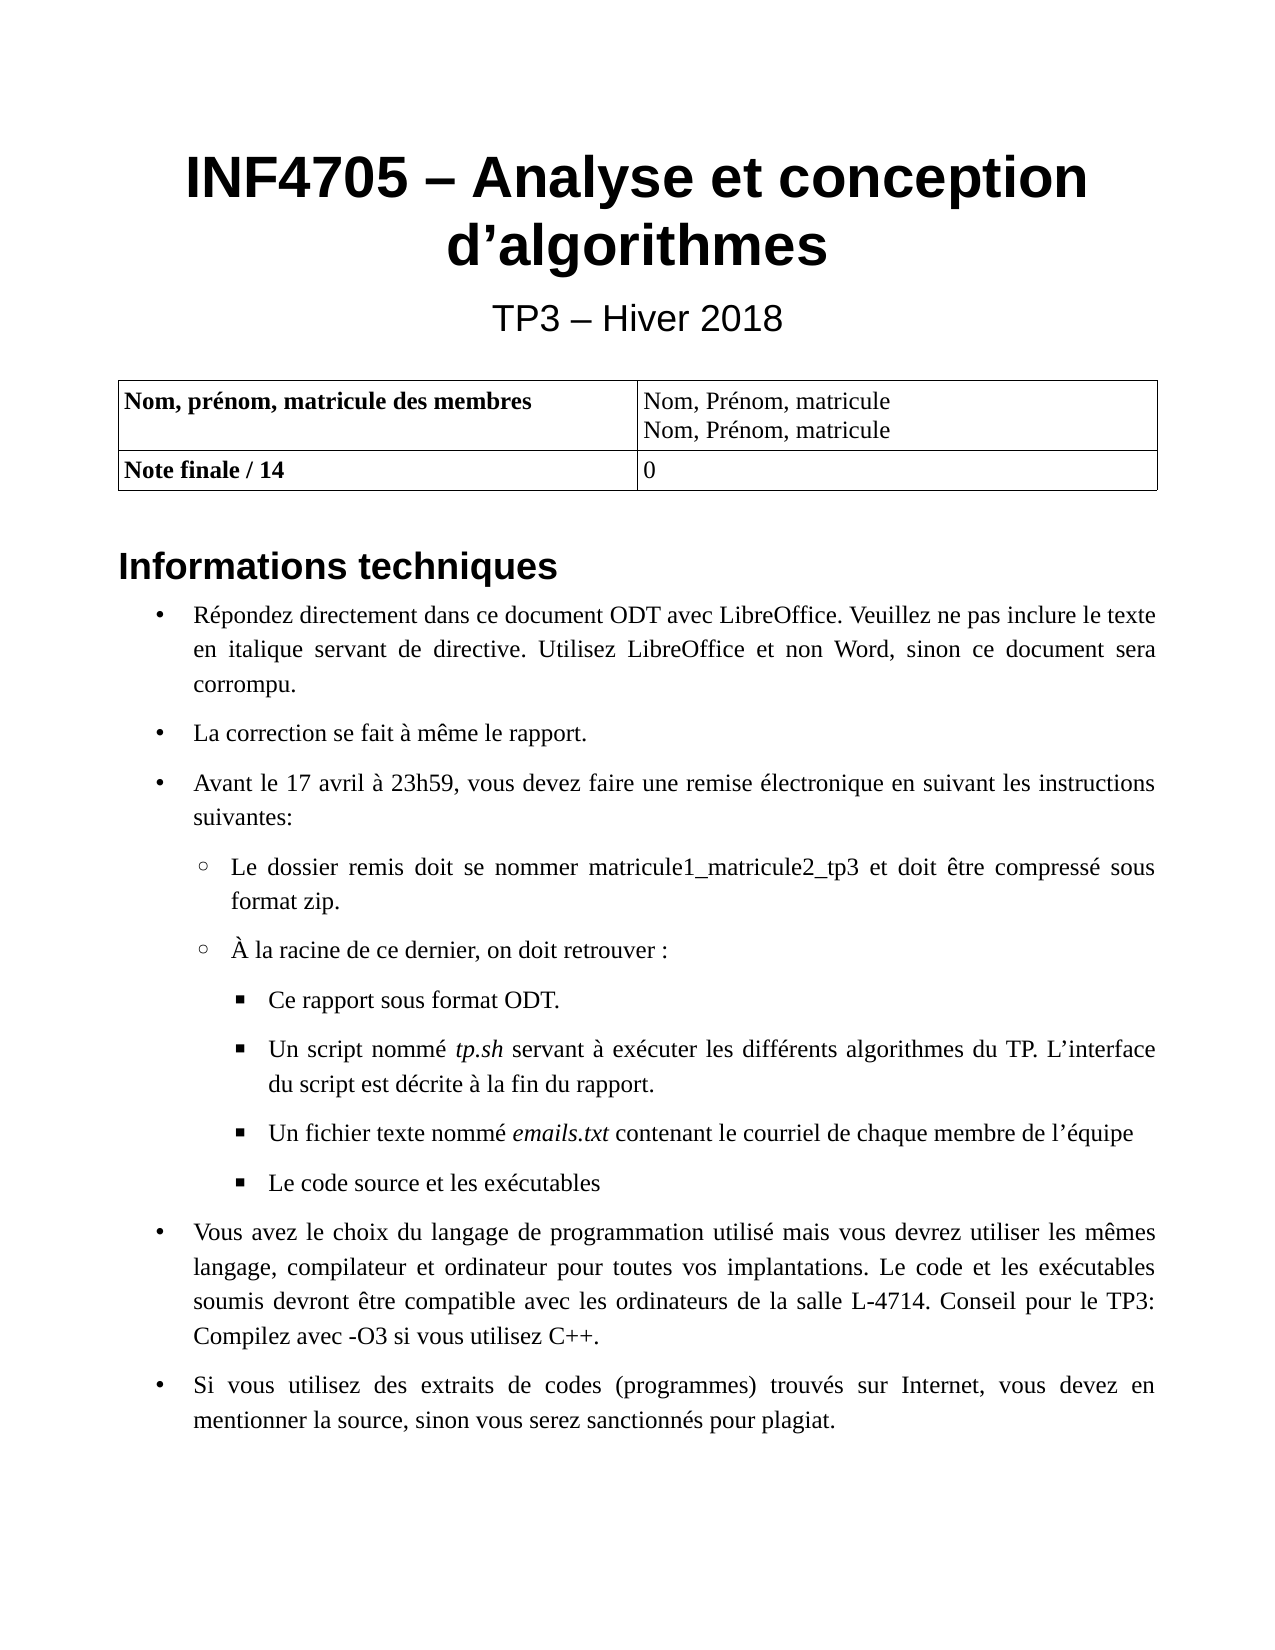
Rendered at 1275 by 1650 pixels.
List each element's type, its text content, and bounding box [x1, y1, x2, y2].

list Un fichier texte nommé emails.txt contenant le courriel de chaque membre de l’équipe [231, 1118, 1157, 1147]
list La correction se fait à même le rapport. [156, 718, 1157, 747]
list À la racine de ce dernier, on doit retrouver : [193, 936, 1157, 964]
list Le code source et les exécutables [231, 1168, 1157, 1197]
list Avant le 17 avril à 23h59, vous devez faire une remise électronique en suivant les instructions suivantes: [156, 768, 1157, 831]
subtitle TP3 – Hiver 2018 [118, 296, 1157, 339]
list Vous avez le choix du langage de programmation utilisé mais vous devrez utiliser les mêmes langage, compilateur et ordinateur pour toutes vos implantations. Le code et les exécutables soumis devront être compatible avec les ordinateurs de la salle L-4714. Conseil pour le TP3: Compilez avec -O3 si vous utilisez C++. [156, 1217, 1157, 1350]
list Ce rapport sous format ODT. [231, 985, 1157, 1014]
title INF4705 – Analyse et conception d’algorithmes [118, 143, 1157, 277]
table_header Nom, Prénom, matricule Nom, Prénom, matricule [638, 381, 1157, 449]
table_cell 0 [638, 451, 1157, 490]
list Répondez directement dans ce document ODT avec LibreOffice. Veuillez ne pas inclure le texte en italique servant de directive. Utilisez LibreOffice et non Word, sinon ce document sera corrompu. [156, 600, 1157, 697]
table_header Nom, prénom, matricule des membres [119, 381, 637, 449]
subtitle Informations techniques [118, 544, 1157, 587]
list Un script nommé tp.sh servant à exécuter les différents algorithmes du TP. L’interface du script est décrite à la fin du rapport. [231, 1034, 1157, 1098]
list Le dossier remis doit se nommer matricule1_matricule2_tp3 et doit être compressé sous format zip. [193, 852, 1157, 915]
list Si vous utilisez des extraits de codes (programmes) trouvés sur Internet, vous devez en mentionner la source, sinon vous serez sanctionnés pour plagiat. [156, 1370, 1157, 1434]
table_cell Note finale / 14 [119, 451, 637, 490]
